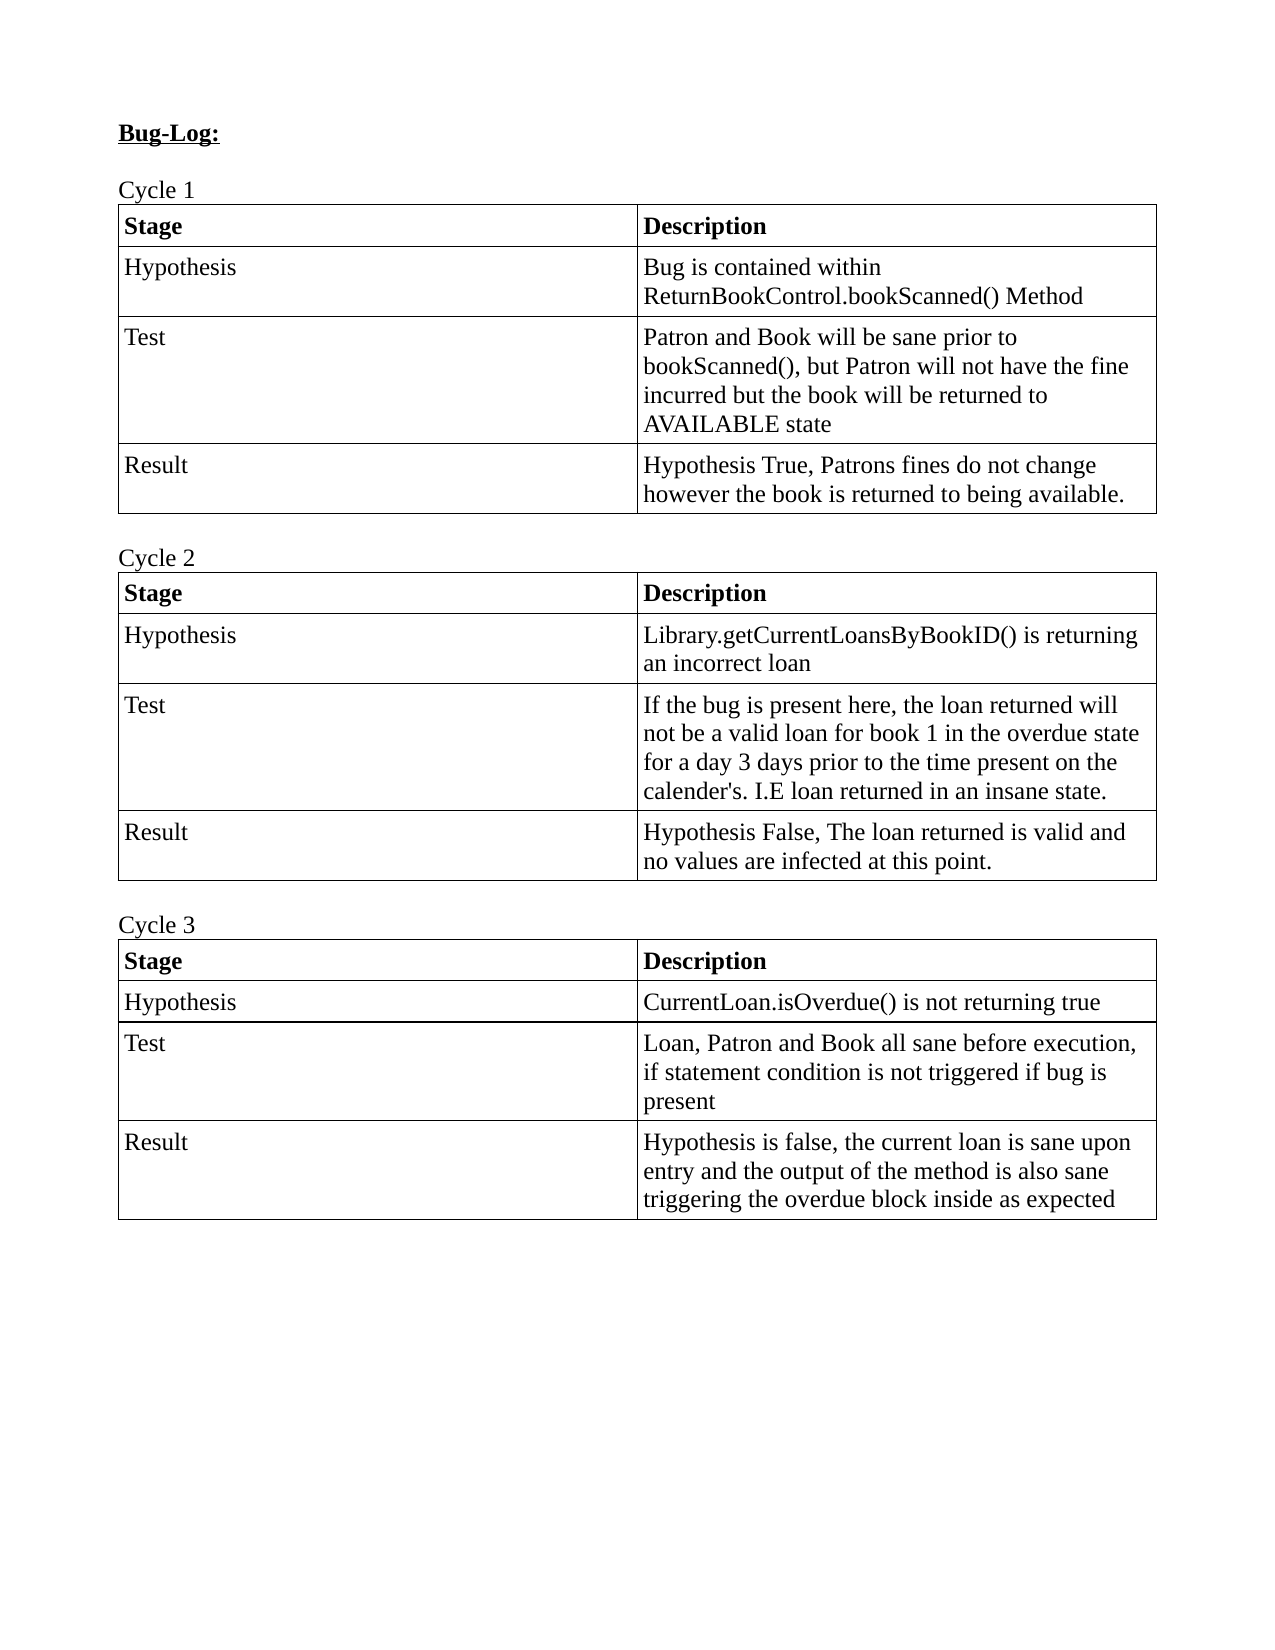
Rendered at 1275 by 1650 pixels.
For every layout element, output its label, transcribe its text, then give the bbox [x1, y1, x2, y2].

table_cell Library.getCurrentLoansByBookID() is returning an incorrect loan [638, 614, 1156, 683]
text Cycle 3 [118, 910, 1157, 939]
table_cell Hypothesis [119, 247, 637, 316]
table_header Description [638, 940, 1156, 980]
text Cycle 2 [118, 543, 1157, 572]
table_header Description [638, 573, 1156, 613]
table_cell Test [119, 684, 637, 810]
table_header Stage [119, 205, 637, 246]
table_header Description [638, 205, 1156, 246]
table_cell Test [119, 1023, 637, 1120]
table_cell Test [119, 317, 637, 443]
table_cell Hypothesis [119, 614, 637, 683]
table_cell Hypothesis True, Patrons fines do not change however the book is returned to being available. [638, 444, 1156, 513]
table_cell Loan, Patron and Book all sane before execution, if statement condition is not triggered if bug is present [638, 1023, 1156, 1120]
table_cell Hypothesis False, The loan returned is valid and no values are infected at this point. [638, 811, 1156, 880]
table_cell Patron and Book will be sane prior to bookScanned(), but Patron will not have the fine incurred but the book will be returned to AVAILABLE state [638, 317, 1156, 443]
table_cell CurrentLoan.isOverdue() is not returning true [638, 981, 1156, 1021]
table_cell Hypothesis [119, 981, 637, 1021]
text Bug-Log: [118, 118, 1157, 147]
table_cell Result [119, 444, 637, 513]
text Cycle 1 [118, 176, 1157, 204]
table_cell Result [119, 811, 637, 880]
table_cell If the bug is present here, the loan returned will not be a valid loan for book 1 in the overdue state for a day 3 days prior to the time present on the calender's. I.E loan returned in an insane state. [638, 684, 1156, 810]
table_header Stage [119, 573, 637, 613]
table_header Stage [119, 940, 637, 980]
table_cell Bug is contained within ReturnBookControl.bookScanned() Method [638, 247, 1156, 316]
table_cell Hypothesis is false, the current loan is sane upon entry and the output of the method is also sane triggering the overdue block inside as expected [638, 1121, 1156, 1219]
table_cell Result [119, 1121, 637, 1219]
